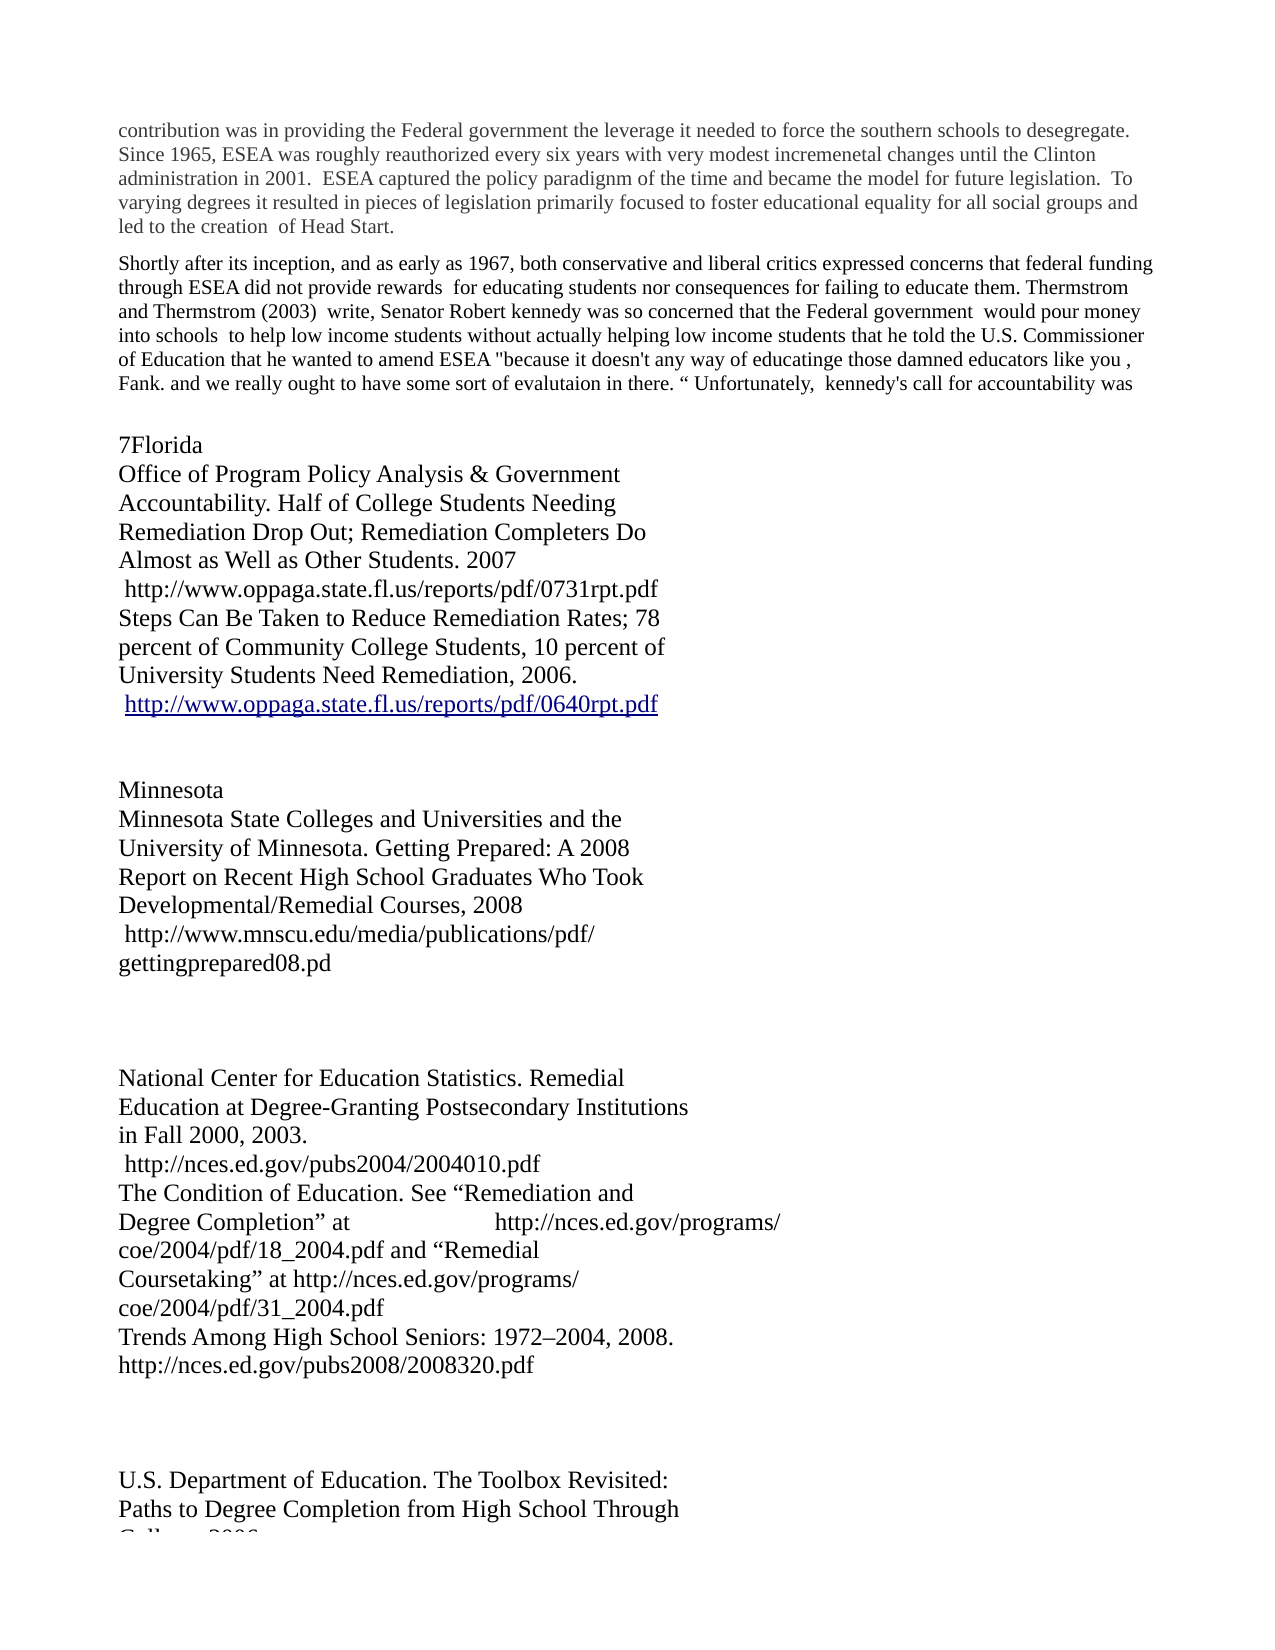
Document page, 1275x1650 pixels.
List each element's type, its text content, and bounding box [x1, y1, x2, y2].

text contribution was in providing the Federal government the leverage it needed to force the southern schools to desegregate. Since 1965, ESEA was roughly reauthorized every six years with very modest incremenetal changes until the Clinton administration in 2001. ESEA captured the policy paradignm of the time and became the model for future legislation. To varying degrees it resulted in pieces of legislation primarily focused to foster educational equality for all social groups and led to the creation of Head Start. [118, 118, 1157, 238]
text Shortly after its inception, and as early as 1967, both conservative and liberal critics expressed concerns that federal funding through ESEA did not provide rewards for educating students nor consequences for failing to educate them. Thermstrom and Thermstrom (2003) write, Senator Robert kennedy was so concerned that the Federal government would pour money into schools to help low income students without actually helping low income students that he told the U.S. Commissioner of Education that he wanted to amend ESEA "because it doesn't any way of educatinge those damned educators like you , Fank. and we really ought to have some sort of evalutaion in there. “ Unfortunately, kennedy's call for accountability was [118, 251, 1157, 395]
